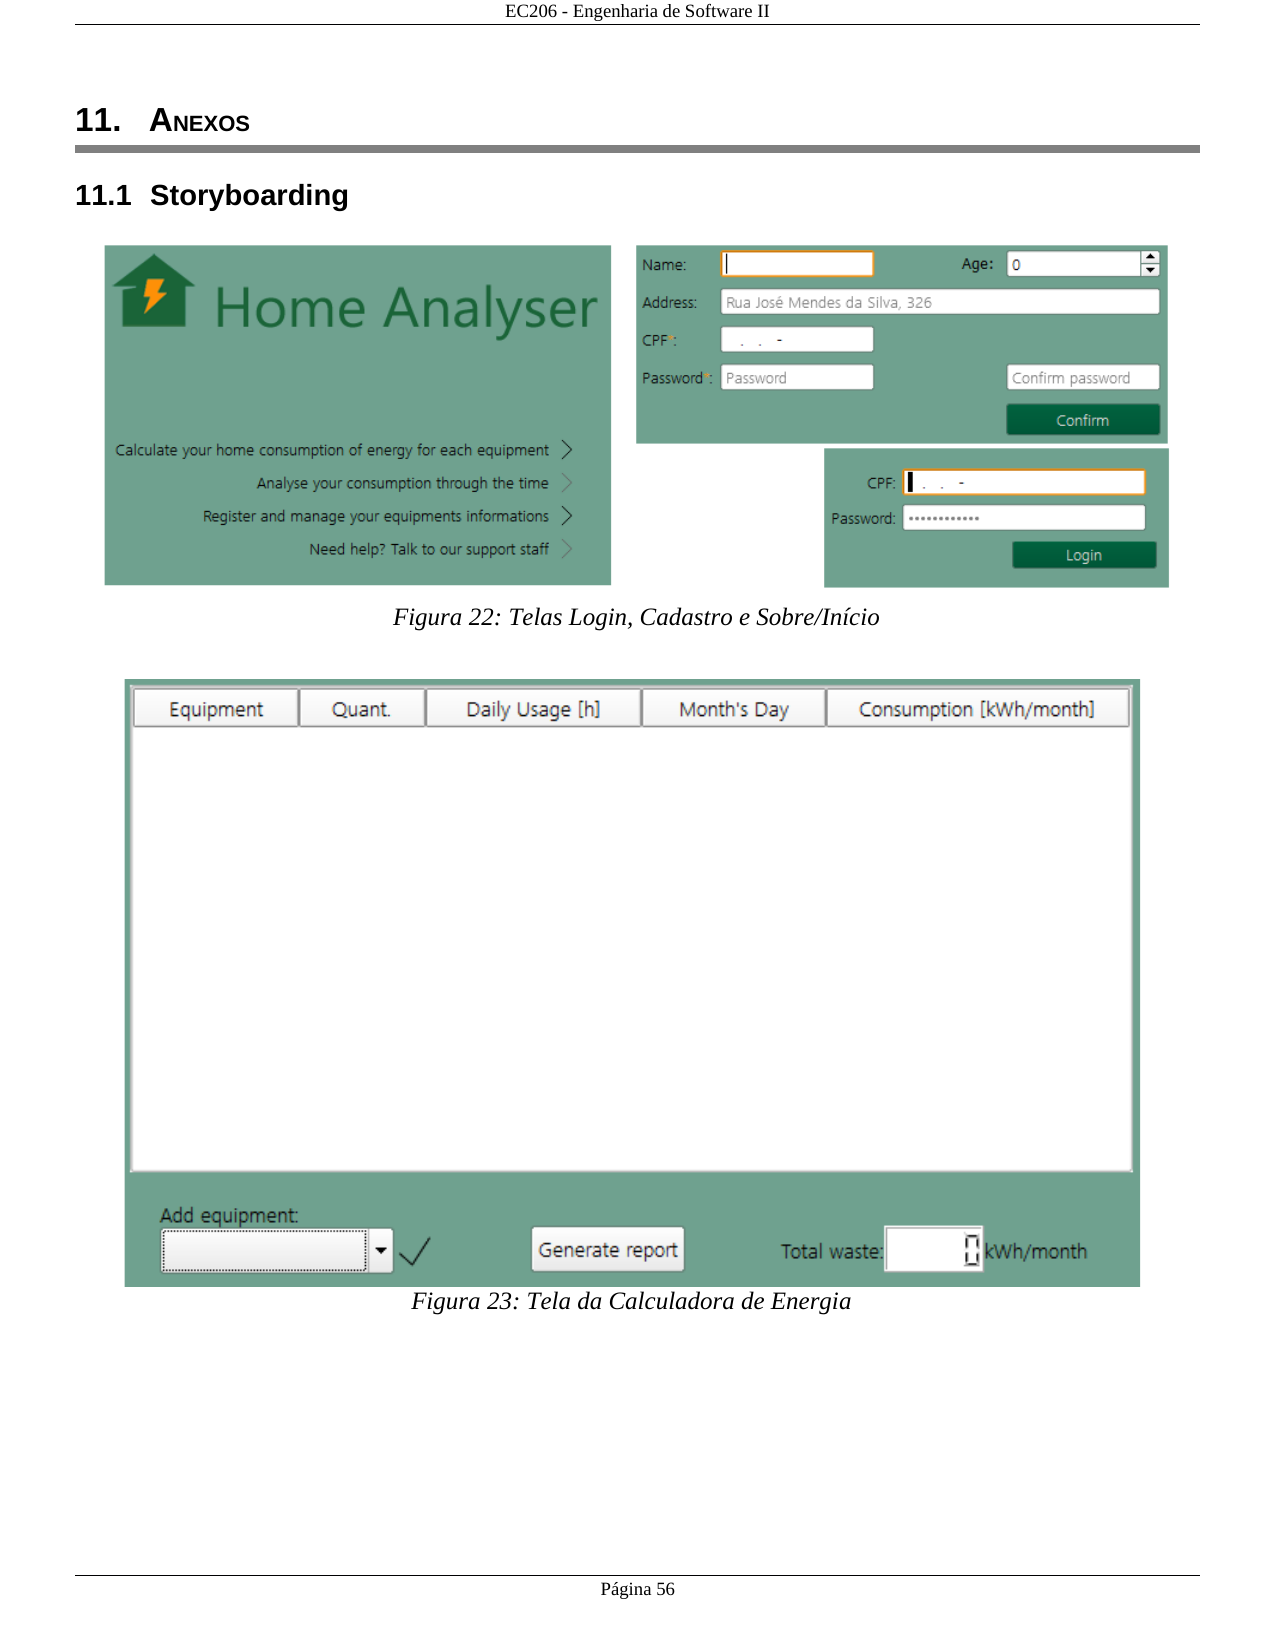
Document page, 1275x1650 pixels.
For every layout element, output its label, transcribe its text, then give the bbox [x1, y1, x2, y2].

subtitle Anexos [75, 100, 1200, 145]
picture [124, 679, 1141, 1287]
text Figura 23: Tela da Calculadora de Energia [124, 1287, 1140, 1315]
text Figura 22: Telas Login, Cadastro e Sobre/Início [89, 603, 1186, 631]
picture [88, 224, 1187, 603]
subtitle Storyboarding [75, 178, 1200, 212]
